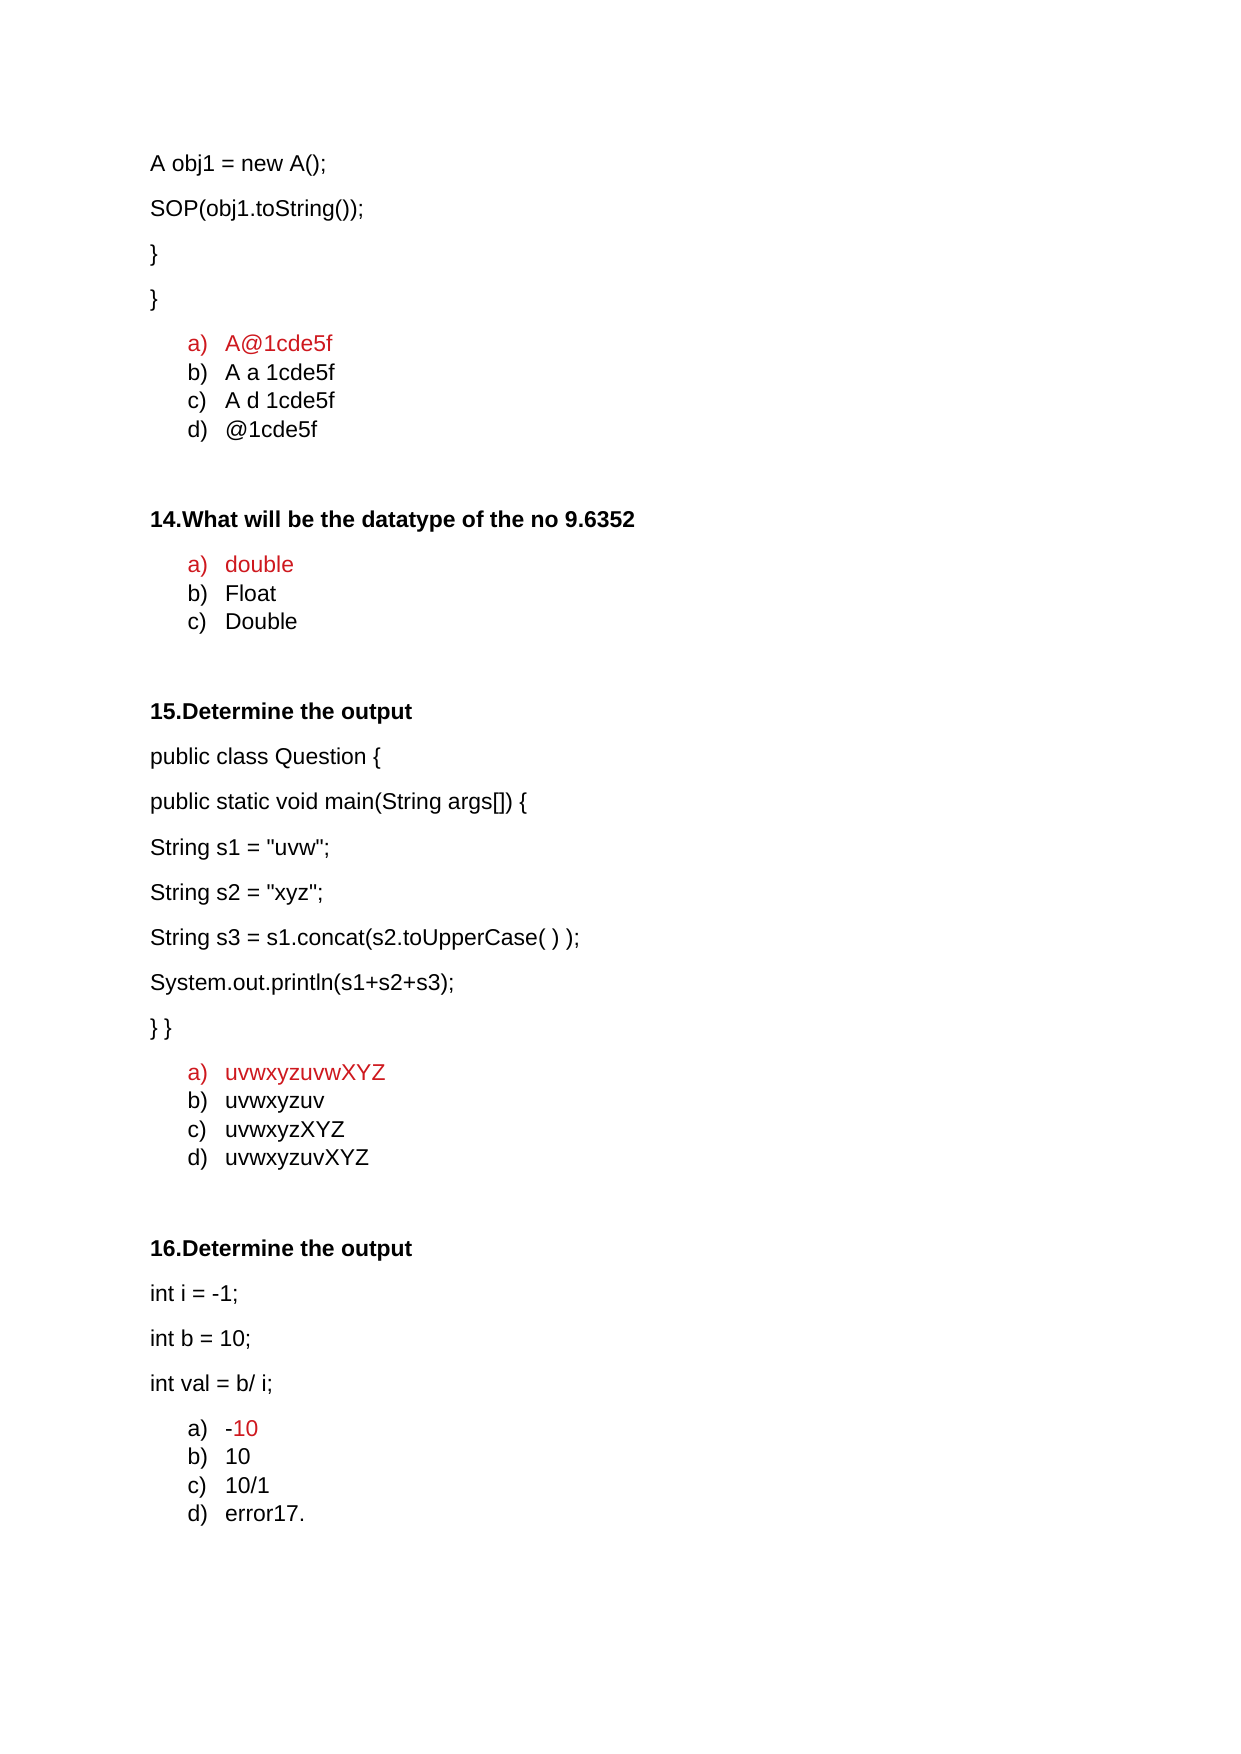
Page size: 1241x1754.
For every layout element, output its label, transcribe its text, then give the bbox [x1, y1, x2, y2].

list uvwxyzuv [187, 1087, 1090, 1114]
text String s1 = "uvw"; [150, 833, 1090, 860]
text public static void main(String args[]) { [150, 788, 1090, 815]
list A d 1cde5f [187, 387, 1090, 414]
text public class Question { [150, 743, 1090, 769]
list A a 1cde5f [187, 359, 1090, 385]
text SOP(obj1.toString()); [150, 195, 1090, 221]
list uvwxyzuvwXYZ [187, 1059, 1090, 1085]
list 10 [187, 1443, 1090, 1470]
text int i = -1; [150, 1279, 1090, 1306]
text int val = b/ i; [150, 1370, 1090, 1396]
text 14.What will be the datatype of the no 9.6352 [150, 506, 1090, 532]
text A obj1 = new A(); [150, 150, 1090, 176]
text int b = 10; [150, 1325, 1090, 1351]
list @1cde5f [187, 416, 1090, 442]
list double [187, 551, 1090, 577]
text } } [150, 1014, 1090, 1040]
text } [150, 285, 1090, 312]
text } [150, 240, 1090, 267]
list Float [187, 579, 1090, 606]
list A@1cde5f [187, 330, 1090, 357]
text String s2 = "xyz"; [150, 878, 1090, 905]
list Double [187, 608, 1090, 634]
text System.out.println(s1+s2+s3); [150, 969, 1090, 995]
list uvwxyzuvXYZ [187, 1144, 1090, 1171]
text String s3 = s1.concat(s2.toUpperCase( ) ); [150, 924, 1090, 950]
list uvwxyzXYZ [187, 1116, 1090, 1142]
list error17. [187, 1500, 1090, 1527]
list -10 [187, 1415, 1090, 1441]
text 15.Determine the output [150, 698, 1090, 724]
text 16.Determine the output [150, 1234, 1090, 1261]
list 10/1 [187, 1472, 1090, 1498]
